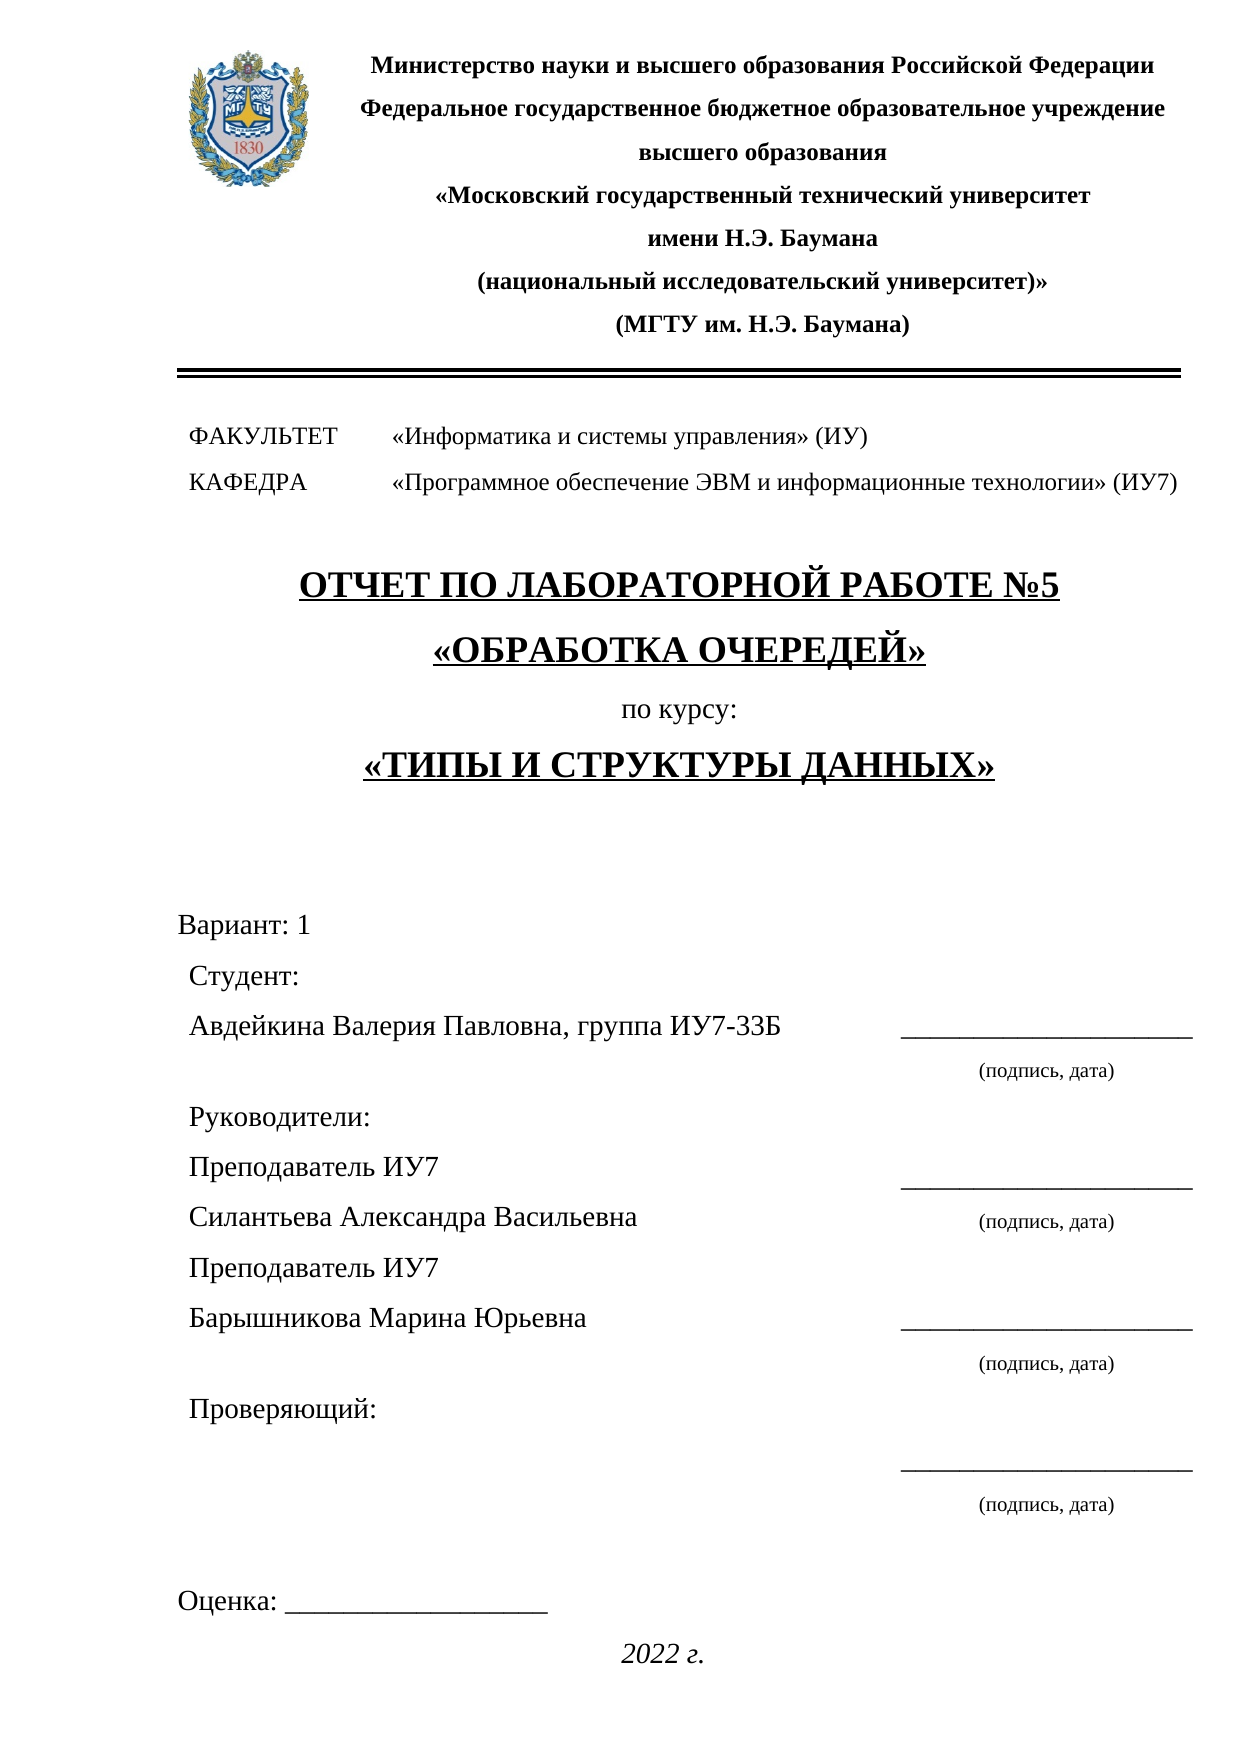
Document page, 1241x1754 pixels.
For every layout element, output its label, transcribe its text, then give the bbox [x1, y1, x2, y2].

table_header [177, 50, 322, 352]
table_cell ____________________ (подпись, дата) [890, 1250, 1204, 1391]
table_header Министерство науки и высшего образования Российской Федерации Федеральное государственное бюджетное образовательное учреждение высшего образования «Московский государственный технический университет имени Н.Э. Баумана (национальный исследовательский университет)» (МГТУ им. Н.Э. Баумана) [322, 50, 1204, 352]
table_header Факультет [177, 421, 380, 467]
text «типы и структуры данных» [177, 742, 1181, 785]
table_cell Руководители: Преподаватель ИУ7 Силантьева Александра Васильевна [177, 1099, 889, 1250]
table_cell ____________________ (подпись, дата) [890, 1099, 1204, 1250]
text Вариант: 1 [177, 907, 1181, 941]
table_header «Информатика и системы управления» (ИУ) [380, 421, 1204, 467]
table_cell Преподаватель ИУ7 Барышникова Марина Юрьевна [177, 1250, 889, 1391]
table_cell ____________________ (подпись, дата) [890, 1391, 1204, 1532]
text по курсу: [177, 692, 1181, 725]
picture [188, 50, 309, 187]
table_cell Кафедра [177, 467, 380, 512]
text «Обработка очередей» [177, 627, 1181, 670]
table_header ____________________ (подпись, дата) [890, 958, 1204, 1099]
table_cell Проверяющий: [177, 1391, 889, 1532]
table_header Студент: Авдейкина Валерия Павловна, группа ИУ7-33Б [177, 958, 889, 1099]
text Оценка: __________________ [177, 1583, 1181, 1616]
text ОТЧЕТ ПО ЛАБОРАТОРНой работе №5 [177, 562, 1181, 605]
table_cell «Программное обеспечение ЭВМ и информационные технологии» (ИУ7) [380, 467, 1204, 512]
